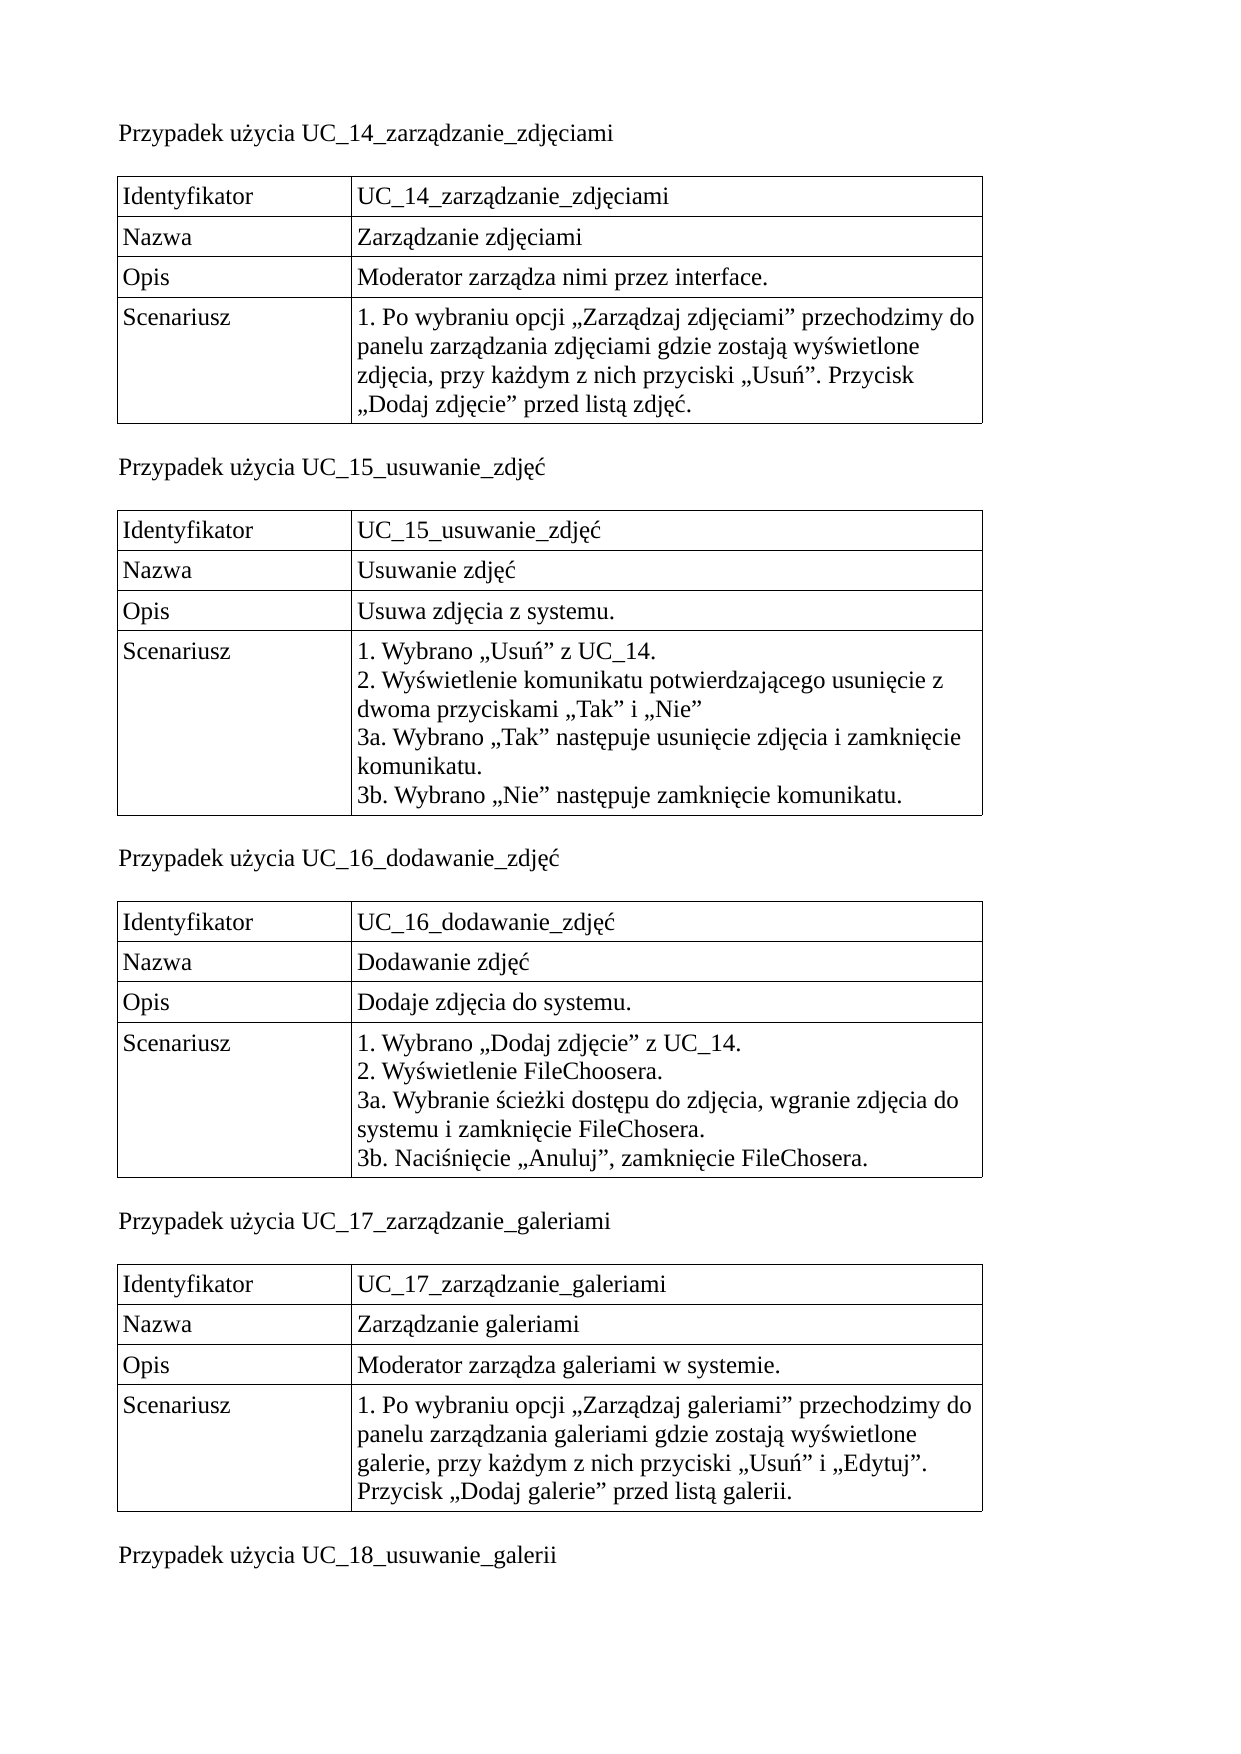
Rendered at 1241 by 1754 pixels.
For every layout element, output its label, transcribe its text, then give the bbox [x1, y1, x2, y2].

text Przypadek użycia UC_18_usuwanie_galerii [118, 1540, 1122, 1568]
table_cell Usuwa zdjęcia z systemu. [352, 591, 982, 630]
table_cell Dodaje zdjęcia do systemu. [352, 982, 982, 1022]
table_header UC_17_zarządzanie_galeriami [352, 1265, 982, 1304]
table_cell Nazwa [118, 942, 351, 981]
table_cell Nazwa [118, 1305, 351, 1344]
table_cell Scenariusz [118, 1023, 351, 1177]
table_header UC_16_dodawanie_zdjęć [352, 902, 982, 941]
table_cell 1. Wybrano „Usuń” z UC_14. 2. Wyświetlenie komunikatu potwierdzającego usunięcie z dwoma przyciskami „Tak” i „Nie” 3a. Wybrano „Tak” następuje usunięcie zdjęcia i zamknięcie komunikatu. 3b. Wybrano „Nie” następuje zamknięcie komunikatu. [352, 631, 982, 814]
table_cell 1. Wybrano „Dodaj zdjęcie” z UC_14. 2. Wyświetlenie FileChoosera. 3a. Wybranie ścieżki dostępu do zdjęcia, wgranie zdjęcia do systemu i zamknięcie FileChosera. 3b. Naciśnięcie „Anuluj”, zamknięcie FileChosera. [352, 1023, 982, 1177]
text Przypadek użycia UC_16_dodawanie_zdjęć [118, 843, 1122, 872]
table_cell Scenariusz [118, 298, 351, 423]
table_cell Opis [118, 591, 351, 630]
table_cell Opis [118, 257, 351, 297]
text Przypadek użycia UC_15_usuwanie_zdjęć [118, 452, 1122, 481]
table_cell Usuwanie zdjęć [352, 551, 982, 590]
table_header Identyfikator [118, 902, 351, 941]
table_cell 1. Po wybraniu opcji „Zarządzaj zdjęciami” przechodzimy do panelu zarządzania zdjęciami gdzie zostają wyświetlone zdjęcia, przy każdym z nich przyciski „Usuń”. Przycisk „Dodaj zdjęcie” przed listą zdjęć. [352, 298, 982, 423]
table_cell Opis [118, 982, 351, 1022]
text Przypadek użycia UC_17_zarządzanie_galeriami [118, 1206, 1122, 1235]
table_cell Moderator zarządza galeriami w systemie. [352, 1345, 982, 1384]
table_cell Moderator zarządza nimi przez interface. [352, 257, 982, 297]
table_header Identyfikator [118, 1265, 351, 1304]
table_cell Opis [118, 1345, 351, 1384]
table_cell 1. Po wybraniu opcji „Zarządzaj galeriami” przechodzimy do panelu zarządzania galeriami gdzie zostają wyświetlone galerie, przy każdym z nich przyciski „Usuń” i „Edytuj”. Przycisk „Dodaj galerie” przed listą galerii. [352, 1385, 982, 1511]
table_cell Zarządzanie zdjęciami [352, 217, 982, 256]
table_cell Scenariusz [118, 631, 351, 814]
table_cell Dodawanie zdjęć [352, 942, 982, 981]
table_header UC_15_usuwanie_zdjęć [352, 511, 982, 550]
table_header Identyfikator [118, 511, 351, 550]
table_cell Zarządzanie galeriami [352, 1305, 982, 1344]
table_cell Nazwa [118, 551, 351, 590]
table_cell Nazwa [118, 217, 351, 256]
table_cell Scenariusz [118, 1385, 351, 1511]
table_header Identyfikator [118, 177, 351, 216]
text Przypadek użycia UC_14_zarządzanie_zdjęciami [118, 118, 1122, 147]
table_header UC_14_zarządzanie_zdjęciami [352, 177, 982, 216]
